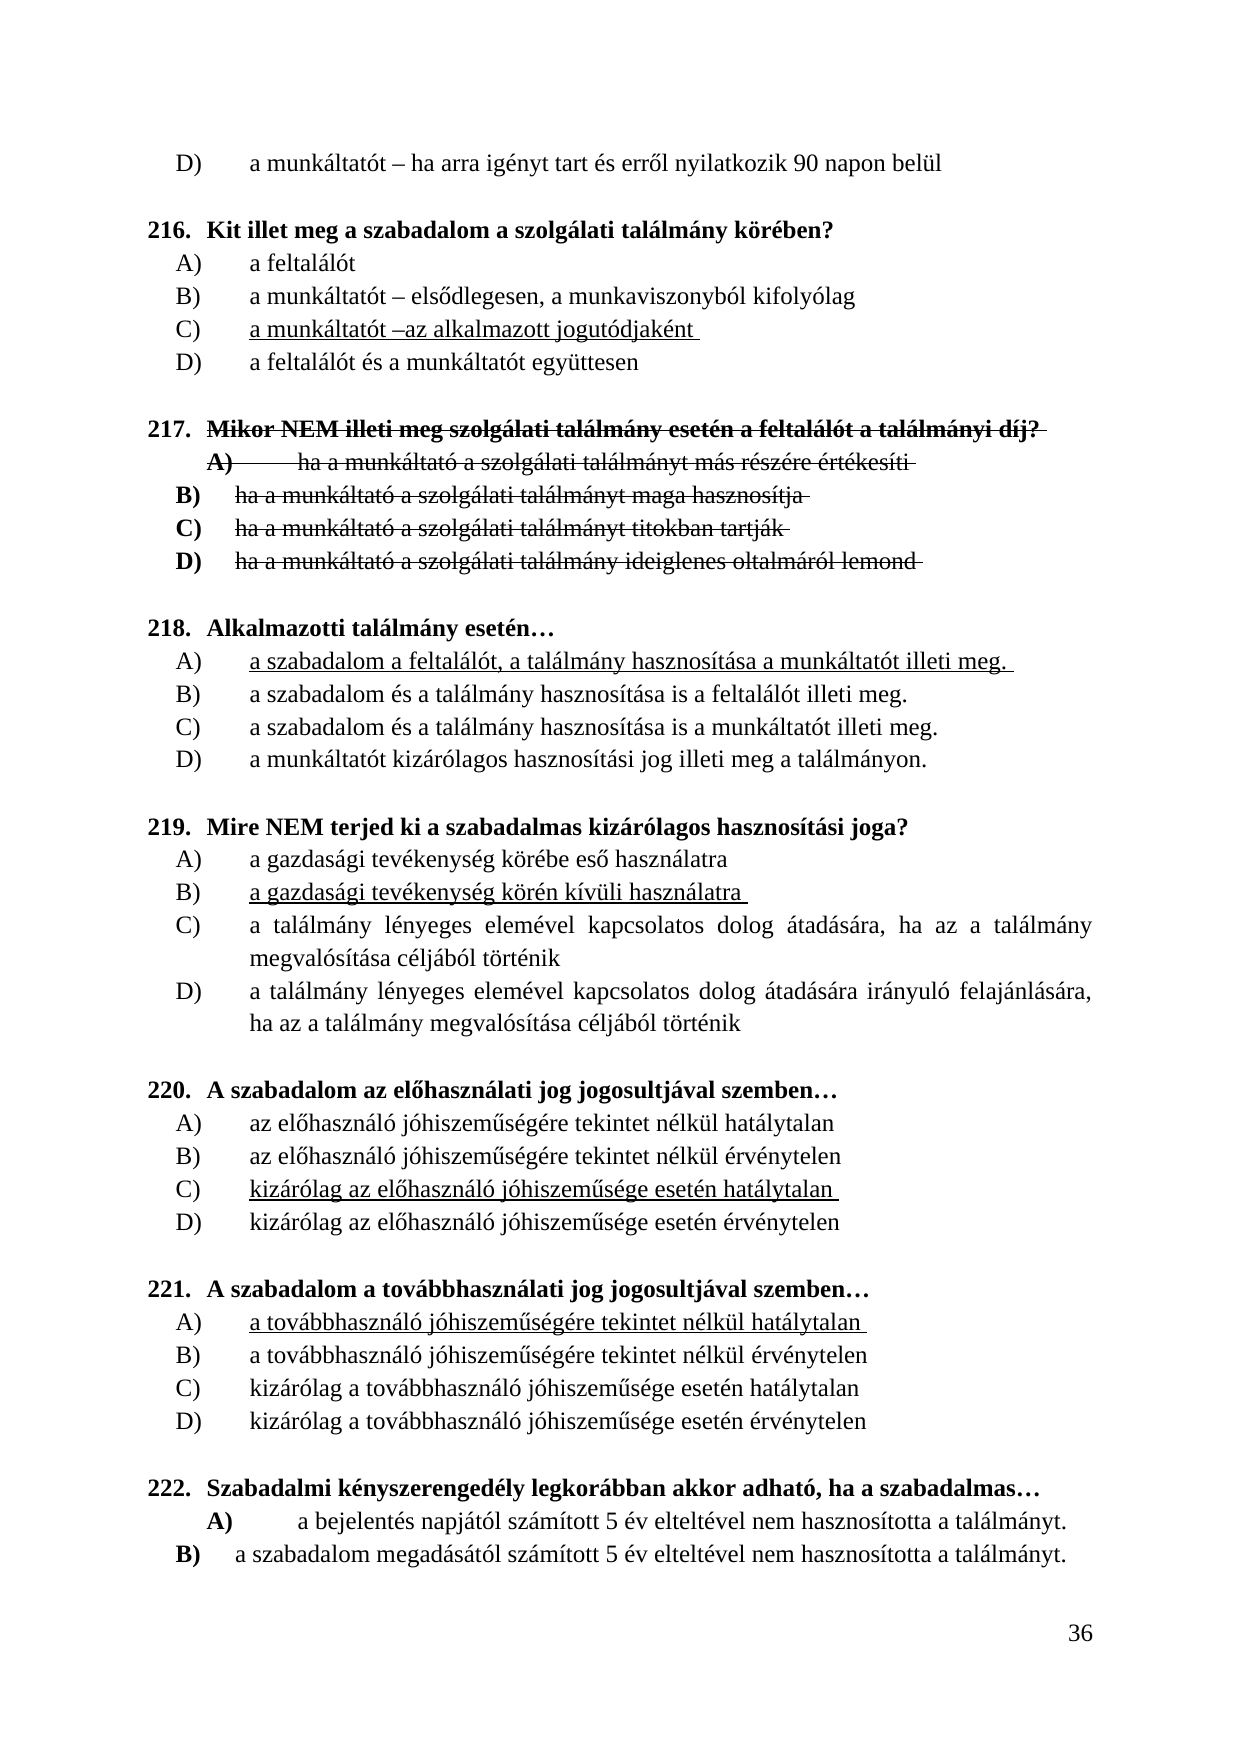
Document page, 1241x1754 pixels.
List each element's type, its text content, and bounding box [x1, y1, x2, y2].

list Mikor NEM illeti meg szolgálati találmány esetén a feltalálót a találmányi díj? [147, 414, 1093, 443]
list az előhasználó jóhiszeműségére tekintet nélkül hatálytalan [175, 1108, 1093, 1137]
list kizárólag az előhasználó jóhiszeműsége esetén érvénytelen [175, 1207, 1093, 1236]
list a továbbhasználó jóhiszeműségére tekintet nélkül érvénytelen [175, 1340, 1093, 1369]
list a munkáltatót – ha arra igényt tart és erről nyilatkozik 90 napon belül [175, 148, 1093, 177]
list ha a munkáltató a szolgálati találmányt maga hasznosítja [175, 480, 1093, 509]
list az előhasználó jóhiszeműségére tekintet nélkül érvénytelen [175, 1141, 1093, 1170]
list Mire NEM terjed ki a szabadalmas kizárólagos hasznosítási joga? [147, 812, 1093, 840]
list a feltalálót és a munkáltatót együttesen [175, 347, 1093, 376]
text A) a bejelentés napjától számított 5 év elteltével nem hasznosította a találmányt. [206, 1506, 1093, 1535]
list ha a munkáltató a szolgálati találmány ideiglenes oltalmáról lemond [175, 546, 1093, 575]
list a feltalálót [175, 248, 1093, 277]
text A) ha a munkáltató a szolgálati találmányt más részére értékesíti [206, 447, 1093, 476]
list a munkáltatót kizárólagos hasznosítási jog illeti meg a találmányon. [175, 744, 1093, 773]
list a továbbhasználó jóhiszeműségére tekintet nélkül hatálytalan [175, 1307, 1093, 1336]
list ha a munkáltató a szolgálati találmányt titokban tartják [175, 513, 1093, 542]
list kizárólag a továbbhasználó jóhiszeműsége esetén hatálytalan [175, 1373, 1093, 1402]
list a találmány lényeges elemével kapcsolatos dolog átadására irányuló felajánlására, ha az a találmány megvalósítása céljából történik [175, 976, 1093, 1037]
list a szabadalom és a találmány hasznosítása is a munkáltatót illeti meg. [175, 712, 1093, 740]
list Alkalmazotti találmány esetén… [147, 613, 1093, 642]
list A szabadalom az előhasználati jog jogosultjával szemben… [147, 1075, 1093, 1104]
list A szabadalom a továbbhasználati jog jogosultjával szemben… [147, 1274, 1093, 1303]
list a szabadalom és a találmány hasznosítása is a feltalálót illeti meg. [175, 679, 1093, 707]
list a gazdasági tevékenység körébe eső használatra [175, 844, 1093, 873]
list kizárólag az előhasználó jóhiszeműsége esetén hatálytalan [175, 1174, 1093, 1203]
list Kit illet meg a szabadalom a szolgálati találmány körében? [147, 215, 1093, 244]
list a találmány lényeges elemével kapcsolatos dolog átadására, ha az a találmány megvalósítása céljából történik [175, 910, 1093, 972]
list kizárólag a továbbhasználó jóhiszeműsége esetén érvénytelen [175, 1406, 1093, 1434]
list Szabadalmi kényszerengedély legkorábban akkor adható, ha a szabadalmas… [147, 1473, 1093, 1502]
list a gazdasági tevékenység körén kívüli használatra [175, 877, 1093, 906]
list a munkáltatót – elsődlegesen, a munkaviszonyból kifolyólag [175, 281, 1093, 310]
list a szabadalom a feltalálót, a találmány hasznosítása a munkáltatót illeti meg. [175, 646, 1093, 674]
list a munkáltatót –az alkalmazott jogutódjaként [175, 314, 1093, 343]
list a szabadalom megadásától számított 5 év elteltével nem hasznosította a találmányt. [175, 1539, 1093, 1568]
